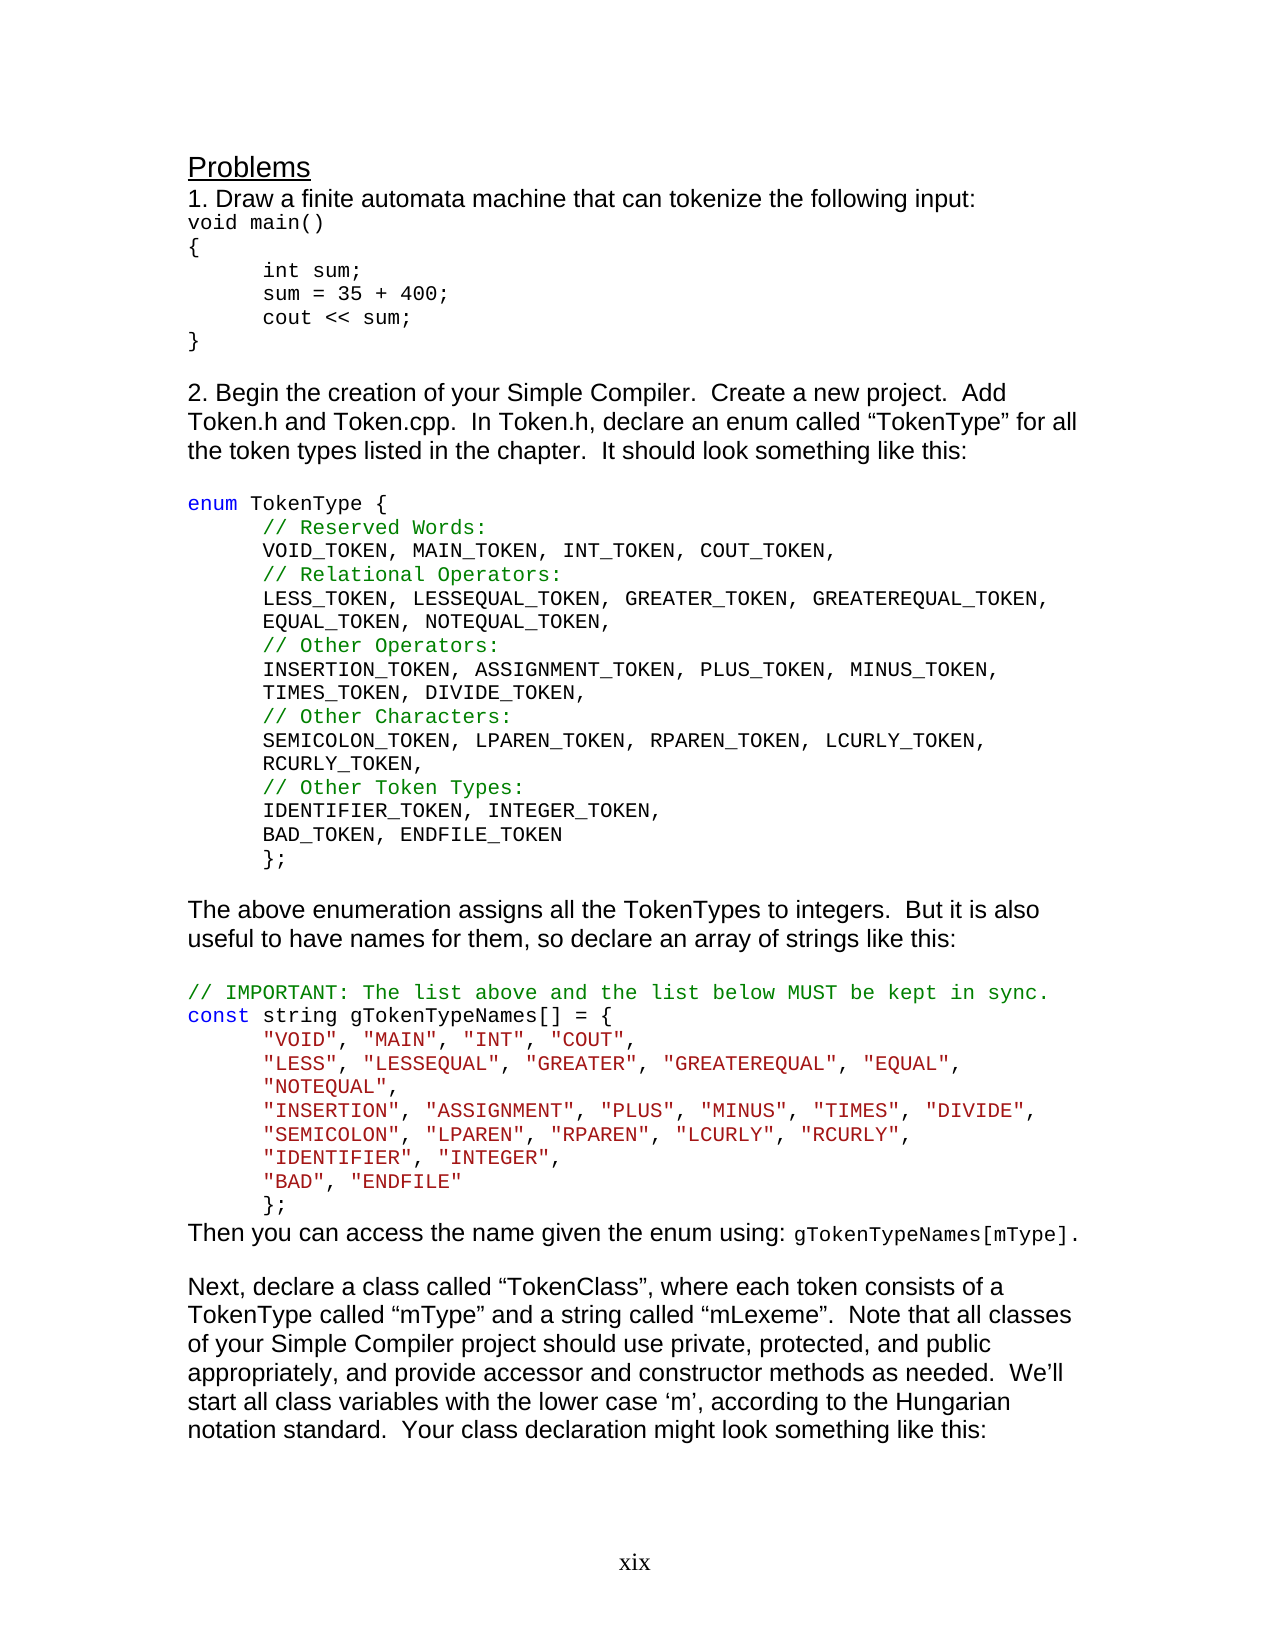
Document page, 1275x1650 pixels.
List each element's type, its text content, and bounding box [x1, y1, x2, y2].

text int sum; [187, 259, 1087, 283]
text // Other Characters: [187, 706, 1087, 729]
text 1. Draw a finite automata machine that can tokenize the following input: [187, 183, 1087, 212]
text { [187, 236, 1087, 259]
text // Other Token Types: [187, 777, 1087, 801]
text }; [187, 848, 1087, 871]
text "IDENTIFIER", "INTEGER", [187, 1147, 1087, 1171]
text "VOID", "MAIN", "INT", "COUT", [187, 1029, 1087, 1053]
text const string gTokenTypeNames[] = { [187, 1005, 1087, 1029]
text BAD_TOKEN, ENDFILE_TOKEN [187, 824, 1087, 848]
text 2. Begin the creation of your Simple Compiler. Create a new project. Add Token.h and Token.cpp. In Token.h, declare an enum called “TokenType” for all the token types listed in the chapter. It should look something like this: [187, 378, 1087, 464]
text void main() [187, 212, 1087, 236]
text "LESS", "LESSEQUAL", "GREATER", "GREATEREQUAL", "EQUAL", "NOTEQUAL", [262, 1053, 1087, 1100]
text // Other Operators: [187, 635, 1087, 659]
text LESS_TOKEN, LESSEQUAL_TOKEN, GREATER_TOKEN, GREATEREQUAL_TOKEN, EQUAL_TOKEN, NOTEQUAL_TOKEN, [262, 588, 1087, 635]
text } [187, 331, 1087, 354]
text sum = 35 + 400; [187, 283, 1087, 307]
text SEMICOLON_TOKEN, LPAREN_TOKEN, RPAREN_TOKEN, LCURLY_TOKEN, [187, 729, 1087, 753]
text // Reserved Words: [187, 517, 1087, 540]
text RCURLY_TOKEN, [187, 753, 1087, 777]
text "BAD", "ENDFILE" [187, 1171, 1087, 1194]
text // IMPORTANT: The list above and the list below MUST be kept in sync. [187, 982, 1087, 1005]
text }; [187, 1194, 1087, 1218]
text Then you can access the name given the enum using: gTokenTypeNames[mType]. [187, 1218, 1087, 1248]
text "INSERTION", "ASSIGNMENT", "PLUS", "MINUS", "TIMES", "DIVIDE", [187, 1100, 1087, 1123]
text IDENTIFIER_TOKEN, INTEGER_TOKEN, [187, 801, 1087, 824]
text // Relational Operators: [187, 564, 1087, 588]
text "SEMICOLON", "LPAREN", "RPAREN", "LCURLY", "RCURLY", [187, 1123, 1087, 1147]
text INSERTION_TOKEN, ASSIGNMENT_TOKEN, PLUS_TOKEN, MINUS_TOKEN, TIMES_TOKEN, DIVIDE_TOKEN, [262, 659, 1087, 706]
text VOID_TOKEN, MAIN_TOKEN, INT_TOKEN, COUT_TOKEN, [187, 540, 1087, 564]
text Next, declare a class called “TokenClass”, where each token consists of a TokenType called “mType” and a string called “mLexeme”. Note that all classes of your Simple Compiler project should use private, protected, and public appropriately, and provide accessor and constructor methods as needed. We’ll start all class variables with the lower case ‘m’, according to the Hungarian notation standard. Your class declaration might look something like this: [187, 1272, 1087, 1444]
text The above enumeration assigns all the TokenTypes to integers. But it is also useful to have names for them, so declare an array of strings like this: [187, 895, 1087, 953]
text enum TokenType { [187, 493, 1087, 517]
text cout << sum; [187, 307, 1087, 331]
subtitle Problems [187, 150, 1087, 183]
